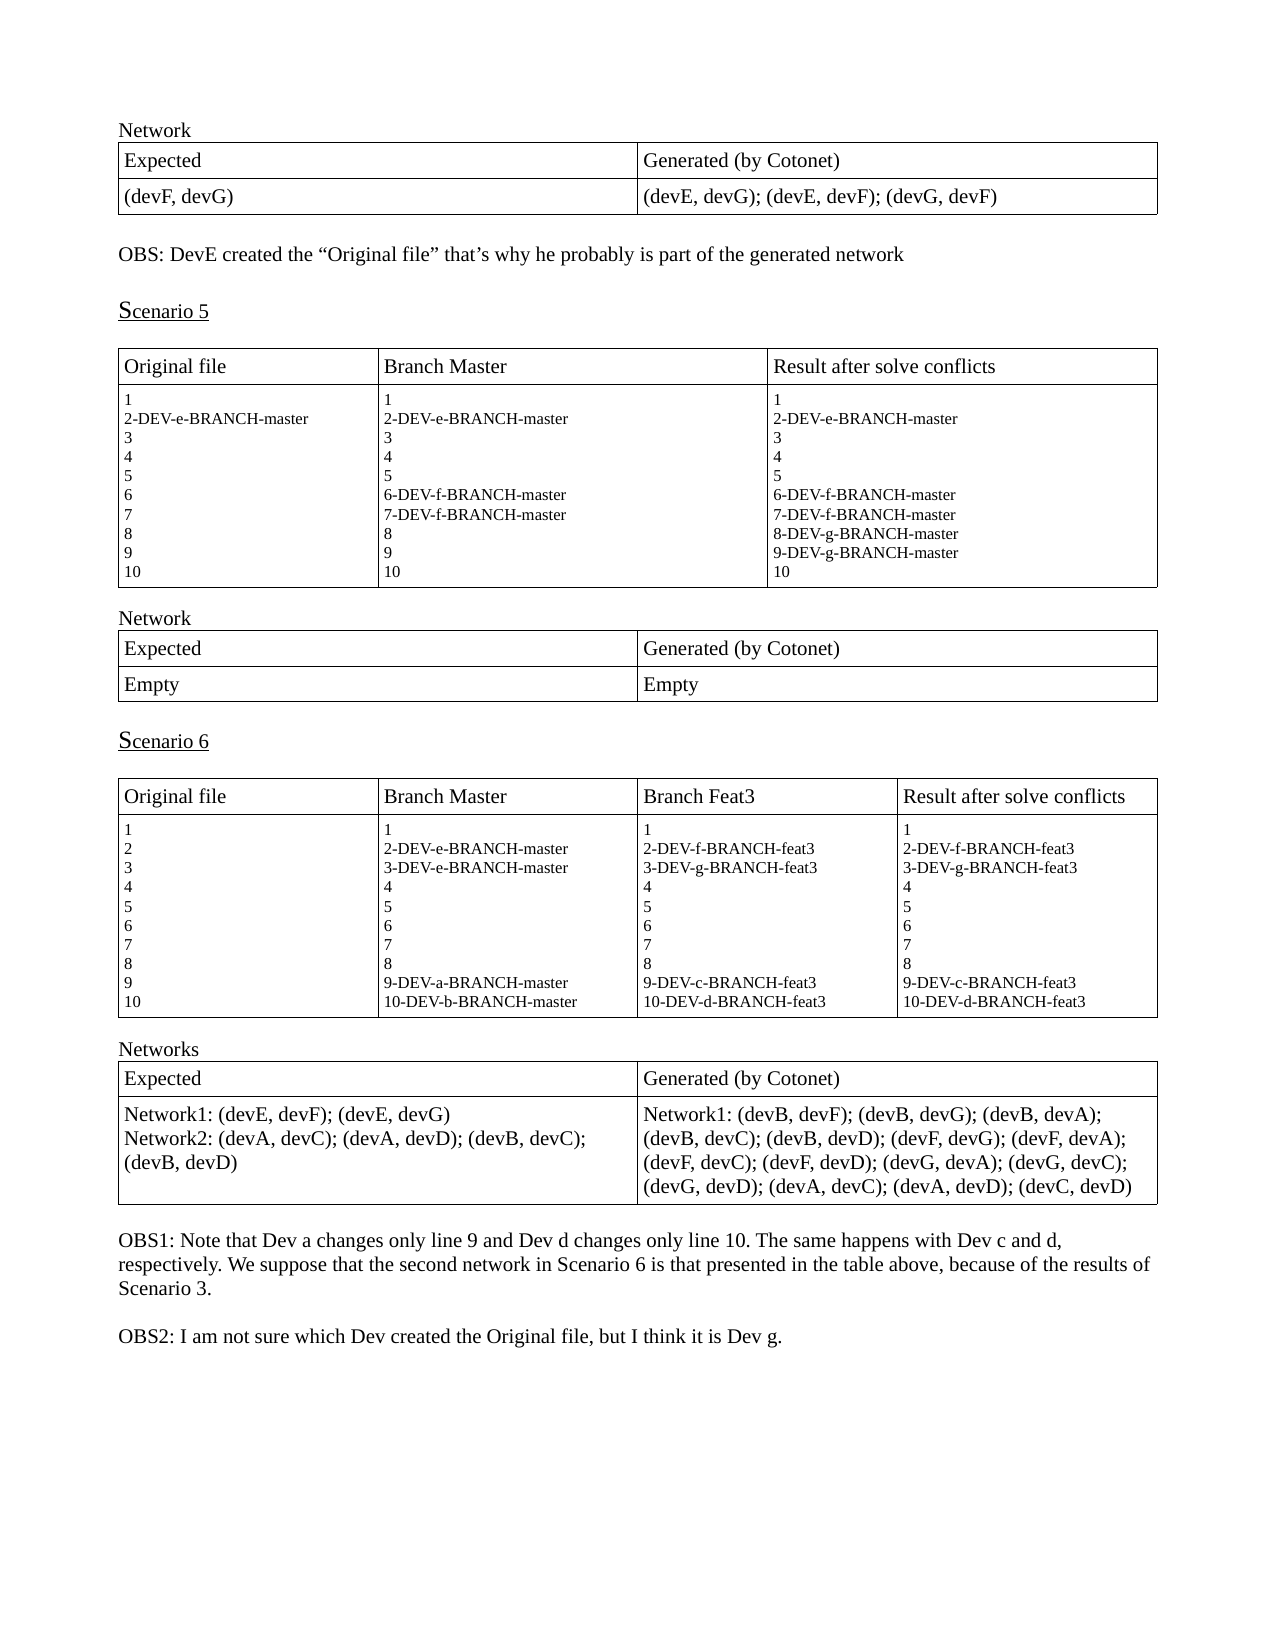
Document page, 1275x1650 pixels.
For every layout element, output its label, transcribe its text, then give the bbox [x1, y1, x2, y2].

text OBS1: Note that Dev a changes only line 9 and Dev d changes only line 10. The same happens with Dev c and d, respectively. We suppose that the second network in Scenario 6 is that presented in the table above, because of the results of Scenario 3. [118, 1228, 1157, 1300]
table_cell Empty [638, 667, 1157, 701]
table_header Generated (by Cotonet) [638, 143, 1157, 178]
table_header Result after solve conflicts [768, 349, 1157, 383]
text Network [118, 118, 1157, 142]
text OBS2: I am not sure which Dev created the Original file, but I think it is Dev g. [118, 1324, 1157, 1348]
table_header Original file [119, 349, 378, 383]
table_cell 1 2-DEV-e-BRANCH-master 3-DEV-e-BRANCH-master 4 5 6 7 8 9-DEV-a-BRANCH-master 10-DEV-b-BRANCH-master [379, 815, 637, 1017]
table_header Original file [119, 779, 378, 814]
table_cell Empty [119, 667, 637, 701]
table_cell 1 2 3 4 5 6 7 8 9 10 [119, 815, 378, 1017]
text Scenario 6 [118, 726, 1157, 754]
text Networks [118, 1036, 1157, 1061]
table_header Generated (by Cotonet) [638, 1062, 1157, 1096]
table_cell (devE, devG); (devE, devF); (devG, devF) [638, 179, 1157, 213]
table_header Branch Feat3 [638, 779, 897, 814]
table_header Generated (by Cotonet) [638, 631, 1157, 666]
table_header Branch Master [379, 779, 637, 814]
table_cell (devF, devG) [119, 179, 637, 213]
table_header Expected [119, 1062, 637, 1096]
table_header Branch Master [379, 349, 767, 383]
text Scenario 5 [118, 295, 1157, 324]
table_cell Network1: (devE, devF); (devE, devG) Network2: (devA, devC); (devA, devD); (devB, devC); (devB, devD) [119, 1097, 637, 1204]
table_cell 1 2-DEV-f-BRANCH-feat3 3-DEV-g-BRANCH-feat3 4 5 6 7 8 9-DEV-c-BRANCH-feat3 10-DEV-d-BRANCH-feat3 [898, 815, 1157, 1017]
text OBS: DevE created the “Original file” that’s why he probably is part of the generated network [118, 242, 1157, 266]
text Network [118, 606, 1157, 630]
table_cell 1 2-DEV-f-BRANCH-feat3 3-DEV-g-BRANCH-feat3 4 5 6 7 8 9-DEV-c-BRANCH-feat3 10-DEV-d-BRANCH-feat3 [638, 815, 897, 1017]
table_cell 1 2-DEV-e-BRANCH-master 3 4 5 6-DEV-f-BRANCH-master 7-DEV-f-BRANCH-master 8-DEV-g-BRANCH-master 9-DEV-g-BRANCH-master 10 [768, 385, 1157, 587]
table_header Expected [119, 631, 637, 666]
table_cell Network1: (devB, devF); (devB, devG); (devB, devA); (devB, devC); (devB, devD); (devF, devG); (devF, devA); (devF, devC); (devF, devD); (devG, devA); (devG, devC); (devG, devD); (devA, devC); (devA, devD); (devC, devD) [638, 1097, 1157, 1204]
table_cell 1 2-DEV-e-BRANCH-master 3 4 5 6 7 8 9 10 [119, 385, 378, 587]
table_header Result after solve conflicts [898, 779, 1157, 814]
table_cell 1 2-DEV-e-BRANCH-master 3 4 5 6-DEV-f-BRANCH-master 7-DEV-f-BRANCH-master 8 9 10 [379, 385, 767, 587]
table_header Expected [119, 143, 637, 178]
